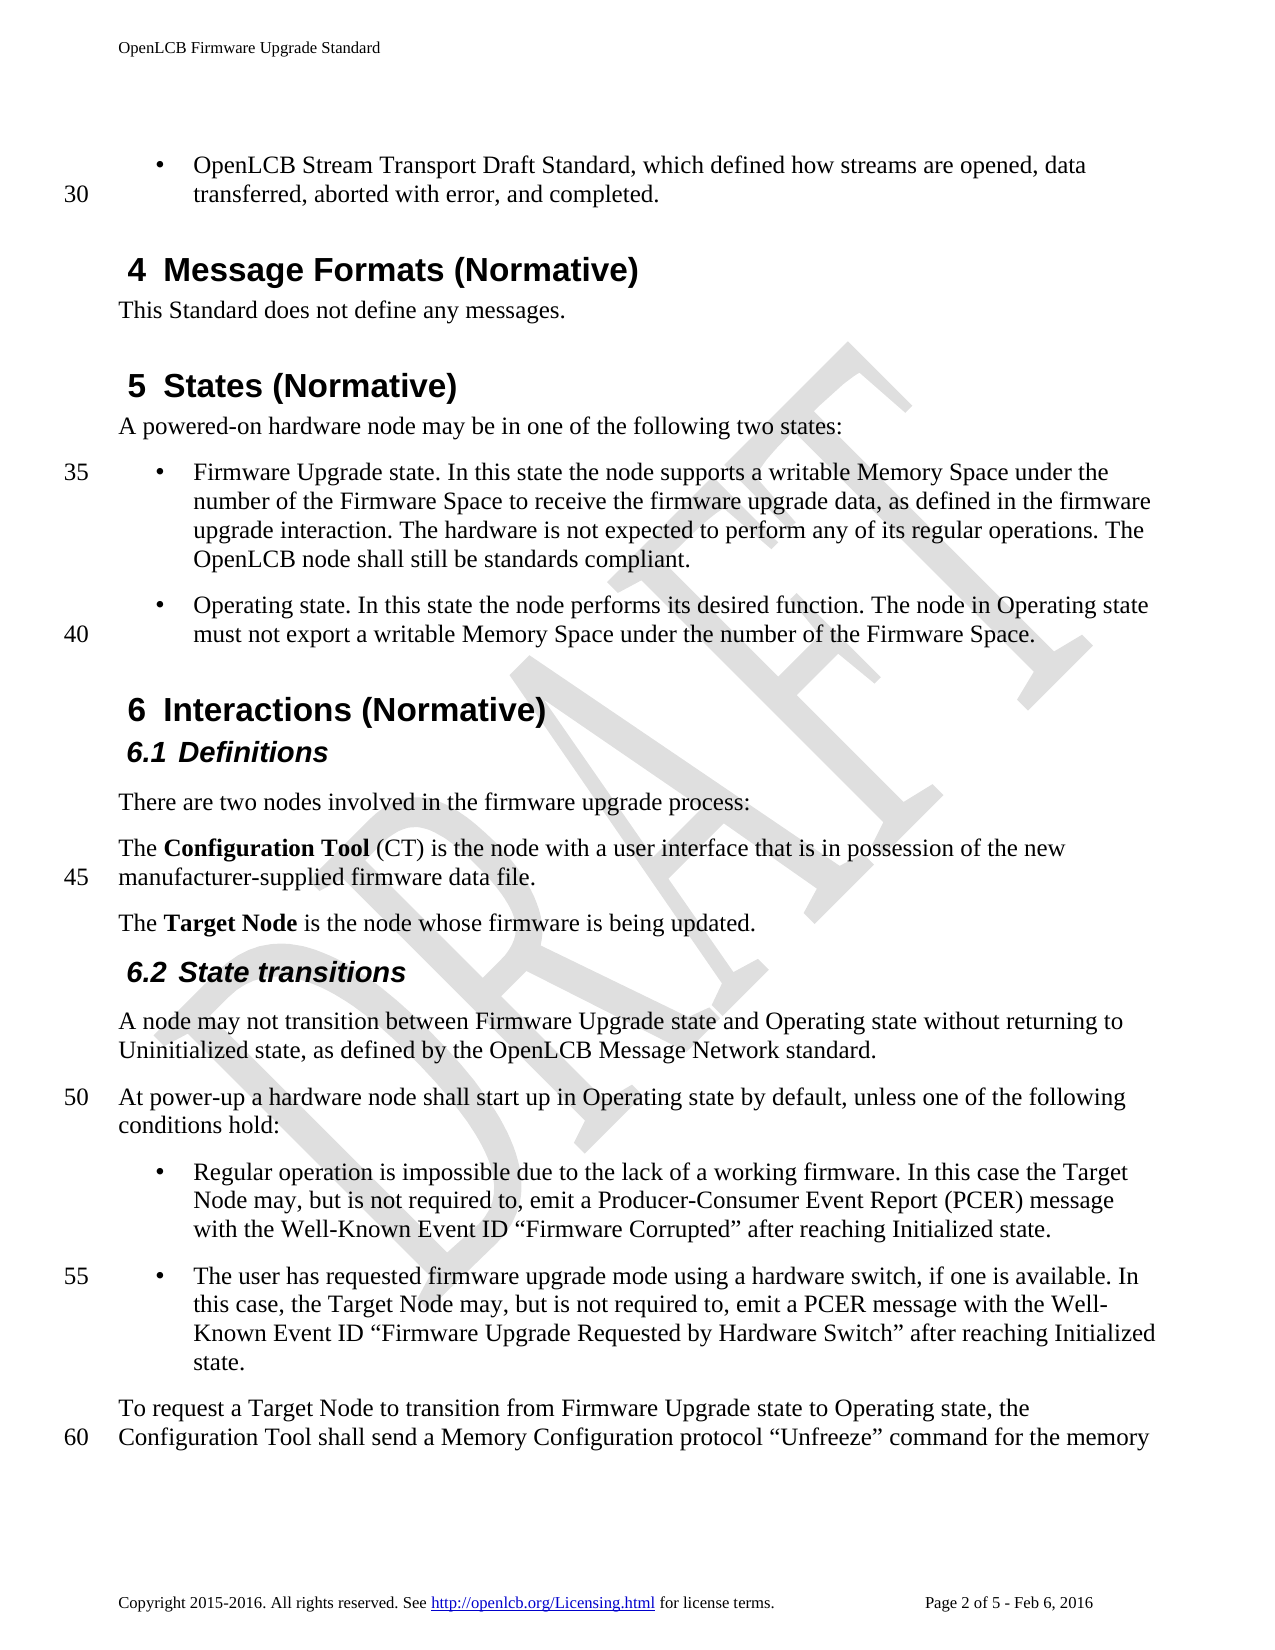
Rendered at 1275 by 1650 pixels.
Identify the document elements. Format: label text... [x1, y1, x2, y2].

list Regular operation is impossible due to the lack of a working firmware. In this case the Target Node may, but is not required to, emit a Producer-Consumer Event Report (PCER) message with the Well-Known Event ID “Firmware Corrupted” after reaching Initialized state. [156, 1157, 396, 1243]
list OpenLCB Stream Transport Draft Standard, which defined how streams are opened, data transferred, aborted with error, and completed. [156, 150, 1157, 207]
list The user has requested firmware upgrade mode using a hardware switch, if one is available. In this case, the Target Node may, but is not required to, emit a PCER message with the Well-Known Event ID “Firmware Upgrade Requested by Hardware Switch” after reaching Initialized state. [156, 1261, 1157, 1376]
text This Standard does not define any messages. [118, 295, 1157, 324]
subtitle [838, 735, 1157, 769]
text There are two nodes involved in the firmware upgrade process: [118, 787, 596, 815]
list Firmware Upgrade state. In this state the node supports a writable Memory Space under the number of the Firmware Space to receive the firmware upgrade data, as defined in the firmware upgrade interaction. The hardware is not expected to perform any of its regular operations. The OpenLCB node shall still be standards compliant. [156, 457, 933, 572]
list Regular operation is impossible due to the lack of a working firmware. In this case the Target Node may, but is not required to, emit a Producer-Consumer Event Report (PCER) message with the Well-Known Event ID “Firmware Corrupted” after reaching Initialized state. [498, 1157, 1157, 1243]
list Operating state. In this state the node performs its desired function. The node in Operating state must not export a writable Memory Space under the number of the Firmware Space. [994, 590, 1157, 648]
text The Configuration Tool (CT) is the node with a user interface that is in possession of the new manufacturer-supplied firmware data file. [670, 833, 816, 891]
text The Target Node is the node whose firmware is being updated. [690, 908, 1157, 937]
text There are two nodes involved in the firmware upgrade process: [726, 787, 875, 815]
subtitle State transitions [331, 955, 451, 988]
subtitle Interactions (Normative) [118, 690, 545, 729]
text A powered-on hardware node may be in one of the following two states: [815, 411, 1157, 440]
subtitle State transitions [242, 977, 320, 988]
subtitle [874, 366, 1157, 405]
subtitle [822, 374, 895, 405]
text A node may not transition between Firmware Upgrade state and Operating state without returning to Uninitialized state, as defined by the OpenLCB Message Network standard. [118, 1006, 217, 1064]
text At power-up a hardware node shall start up in Operating state by default, unless one of the following conditions hold: [477, 1082, 584, 1139]
text A node may not transition between Firmware Upgrade state and Operating state without returning to Uninitialized state, as defined by the OpenLCB Message Network standard. [512, 1006, 1157, 1064]
subtitle State transitions [118, 955, 237, 988]
subtitle [798, 690, 1157, 729]
list Operating state. In this state the node performs its desired function. The node in Operating state must not export a writable Memory Space under the number of the Firmware Space. [693, 590, 1009, 648]
subtitle [547, 703, 585, 729]
text The Configuration Tool (CT) is the node with a user interface that is in possession of the new manufacturer-supplied firmware data file. [487, 833, 657, 891]
subtitle States (Normative) [118, 366, 822, 405]
subtitle Message Formats (Normative) [118, 250, 1157, 289]
subtitle [583, 690, 789, 729]
text The Configuration Tool (CT) is the node with a user interface that is in possession of the new manufacturer-supplied firmware data file. [118, 833, 354, 891]
text A node may not transition between Firmware Upgrade state and Operating state without returning to Uninitialized state, as defined by the OpenLCB Message Network standard. [405, 1006, 527, 1064]
subtitle State transitions [461, 955, 504, 977]
subtitle Definitions [118, 735, 573, 769]
text There are two nodes involved in the firmware upgrade process: [925, 787, 1157, 815]
text There are two nodes involved in the firmware upgrade process: [606, 787, 701, 815]
text The Configuration Tool (CT) is the node with a user interface that is in possession of the new manufacturer-supplied firmware data file. [793, 833, 1157, 891]
text At power-up a hardware node shall start up in Operating state by default, unless one of the following conditions hold: [278, 1082, 477, 1139]
subtitle [570, 735, 643, 769]
text A node may not transition between Firmware Upgrade state and Operating state without returning to Uninitialized state, as defined by the OpenLCB Message Network standard. [211, 1006, 417, 1064]
list Operating state. In this state the node performs its desired function. The node in Operating state must not export a writable Memory Space under the number of the Firmware Space. [156, 590, 708, 648]
text At power-up a hardware node shall start up in Operating state by default, unless one of the following conditions hold: [588, 1082, 1157, 1139]
subtitle [649, 735, 829, 769]
text A powered-on hardware node may be in one of the following two states: [118, 411, 777, 440]
text The Target Node is the node whose firmware is being updated. [539, 908, 689, 937]
text The Configuration Tool (CT) is the node with a user interface that is in possession of the new manufacturer-supplied firmware data file. [366, 833, 498, 891]
list Firmware Upgrade state. In this state the node supports a writable Memory Space under the number of the Firmware Space to receive the firmware upgrade data, as defined in the firmware upgrade interaction. The hardware is not expected to perform any of its regular operations. The OpenLCB node shall still be standards compliant. [861, 457, 1157, 572]
text The Target Node is the node whose firmware is being updated. [414, 908, 515, 937]
subtitle State transitions [723, 955, 1157, 988]
text The Target Node is the node whose firmware is being updated. [118, 908, 400, 937]
text At power-up a hardware node shall start up in Operating state by default, unless one of the following conditions hold: [118, 1082, 292, 1139]
subtitle State transitions [563, 955, 721, 988]
subtitle State transitions [511, 972, 558, 988]
text To request a Target Node to transition from Firmware Upgrade state to Operating state, the Configuration Tool shall send a Memory Configuration protocol “Unfreeze” command for the memory [118, 1393, 1157, 1451]
list Regular operation is impossible due to the lack of a working firmware. In this case the Target Node may, but is not required to, emit a Producer-Consumer Event Report (PCER) message with the Well-Known Event ID “Firmware Corrupted” after reaching Initialized state. [353, 1157, 494, 1243]
